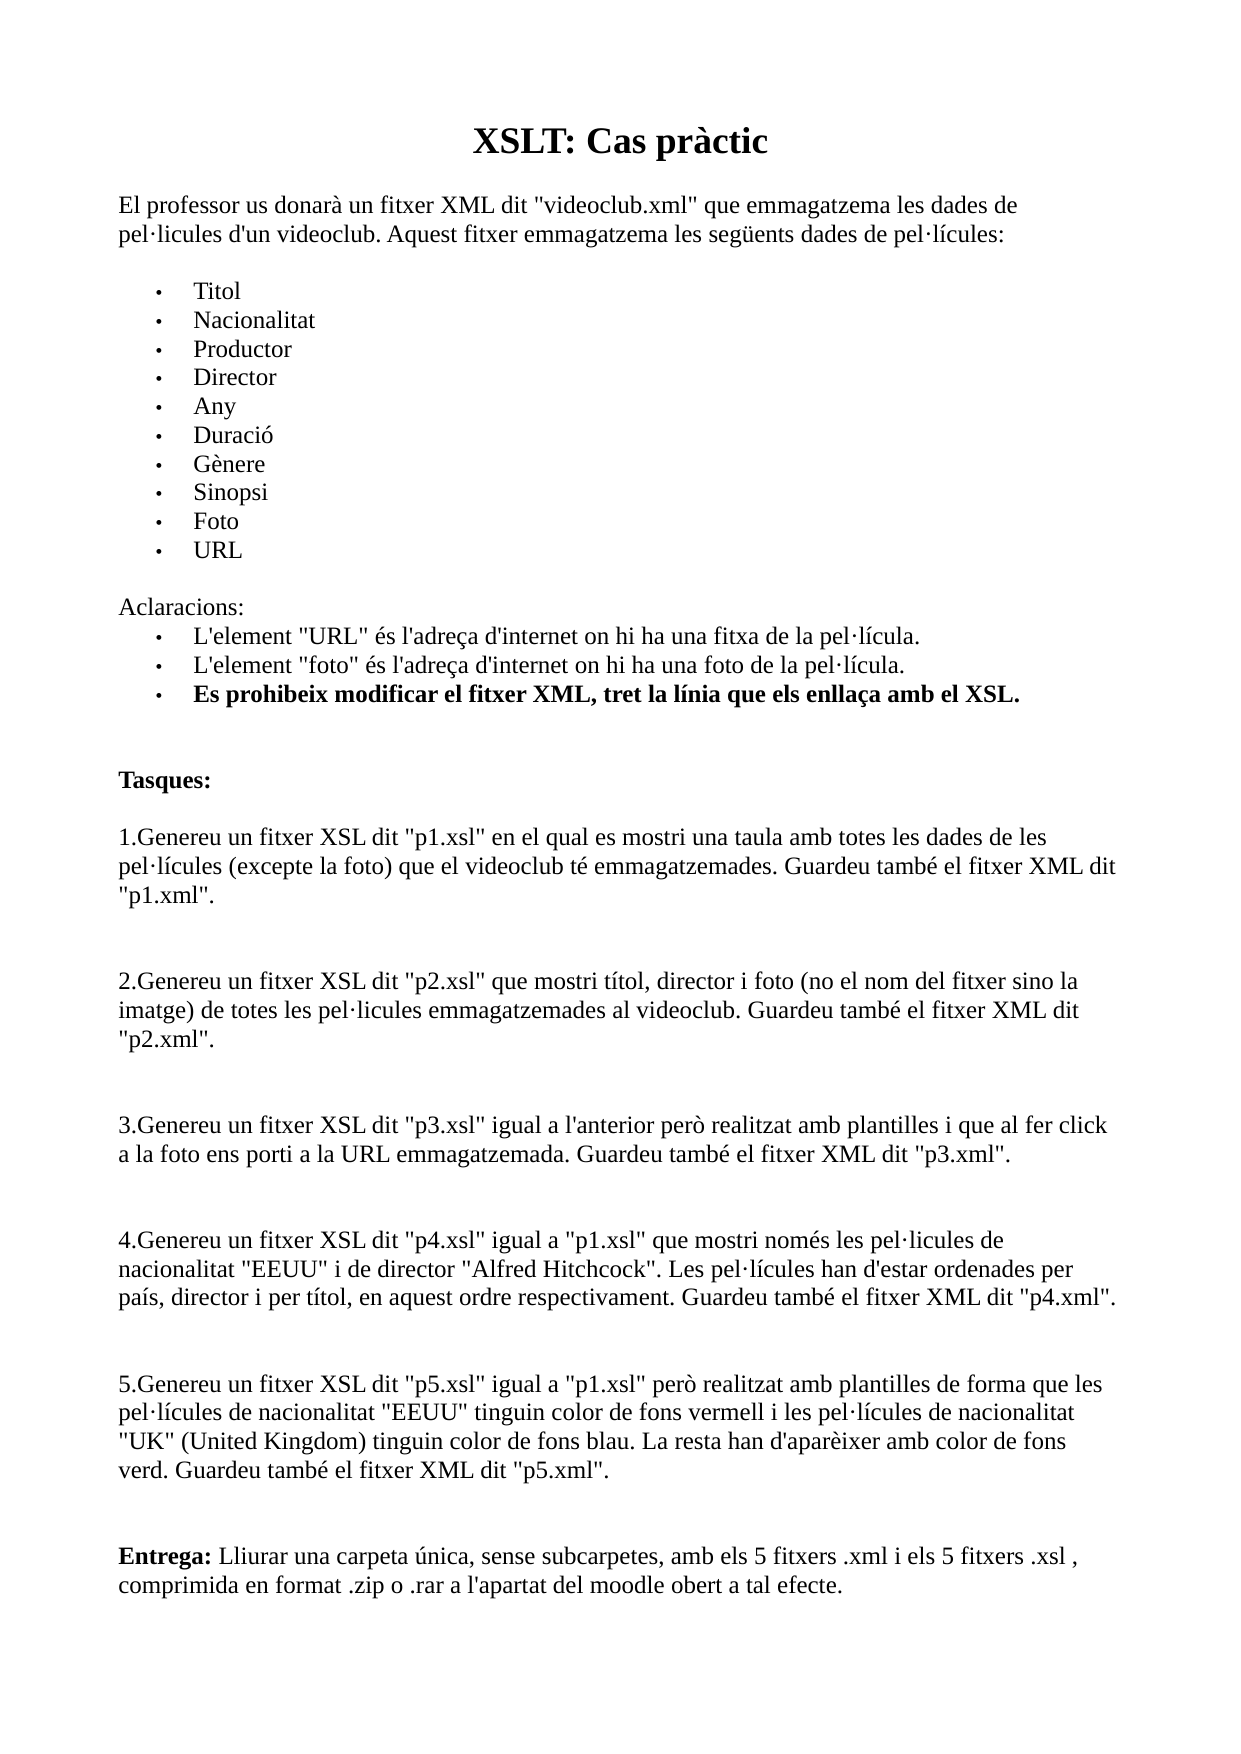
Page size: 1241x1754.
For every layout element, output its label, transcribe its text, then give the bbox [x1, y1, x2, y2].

list Productor [156, 334, 1122, 362]
text 2.Genereu un fitxer XSL dit "p2.xsl" que mostri títol, director i foto (no el nom del fitxer sino la imatge) de totes les pel·licules emmagatzemades al videoclub. Guardeu també el fitxer XML dit "p2.xml". [118, 966, 1122, 1052]
text El professor us donarà un fitxer XML dit "videoclub.xml" que emmagatzema les dades de pel·licules d'un videoclub. Aquest fitxer emmagatzema les següents dades de pel·lícules: [118, 190, 1122, 247]
list Foto [156, 506, 1122, 535]
text 5.Genereu un fitxer XSL dit "p5.xsl" igual a "p1.xsl" però realitzat amb plantilles de forma que les pel·lícules de nacionalitat "EEUU" tinguin color de fons vermell i les pel·lícules de nacionalitat "UK" (United Kingdom) tinguin color de fons blau. La resta han d'aparèixer amb color de fons verd. Guardeu també el fitxer XML dit "p5.xml". [118, 1369, 1122, 1484]
list Duració [156, 420, 1122, 449]
text Tasques: [118, 765, 1122, 794]
text XSLT: Cas pràctic [118, 118, 1122, 161]
list Titol [156, 276, 1122, 305]
list L'element "URL" és l'adreça d'internet on hi ha una fitxa de la pel·lícula. [156, 621, 1122, 650]
list Es prohibeix modificar el fitxer XML, tret la línia que els enllaça amb el XSL. [156, 679, 1122, 707]
list Director [156, 362, 1122, 391]
text Entrega: Lliurar una carpeta única, sense subcarpetes, amb els 5 fitxers .xml i els 5 fitxers .xsl , comprimida en format .zip o .rar a l'apartat del moodle obert a tal efecte. [118, 1541, 1122, 1599]
list Any [156, 391, 1122, 420]
list Gènere [156, 449, 1122, 477]
text Aclaracions: [118, 592, 1122, 621]
list L'element "foto" és l'adreça d'internet on hi ha una foto de la pel·lícula. [156, 650, 1122, 679]
list Nacionalitat [156, 305, 1122, 334]
text 1.Genereu un fitxer XSL dit "p1.xsl" en el qual es mostri una taula amb totes les dades de les pel·lícules (excepte la foto) que el videoclub té emmagatzemades. Guardeu també el fitxer XML dit "p1.xml". [118, 822, 1122, 909]
list Sinopsi [156, 477, 1122, 506]
list URL [156, 535, 1122, 564]
text 4.Genereu un fitxer XSL dit "p4.xsl" igual a "p1.xsl" que mostri només les pel·licules de nacionalitat "EEUU" i de director "Alfred Hitchcock". Les pel·lícules han d'estar ordenades per país, director i per títol, en aquest ordre respectivament. Guardeu també el fitxer XML dit "p4.xml". [118, 1225, 1122, 1311]
text 3.Genereu un fitxer XSL dit "p3.xsl" igual a l'anterior però realitzat amb plantilles i que al fer click a la foto ens porti a la URL emmagatzemada. Guardeu també el fitxer XML dit "p3.xml". [118, 1110, 1122, 1167]
